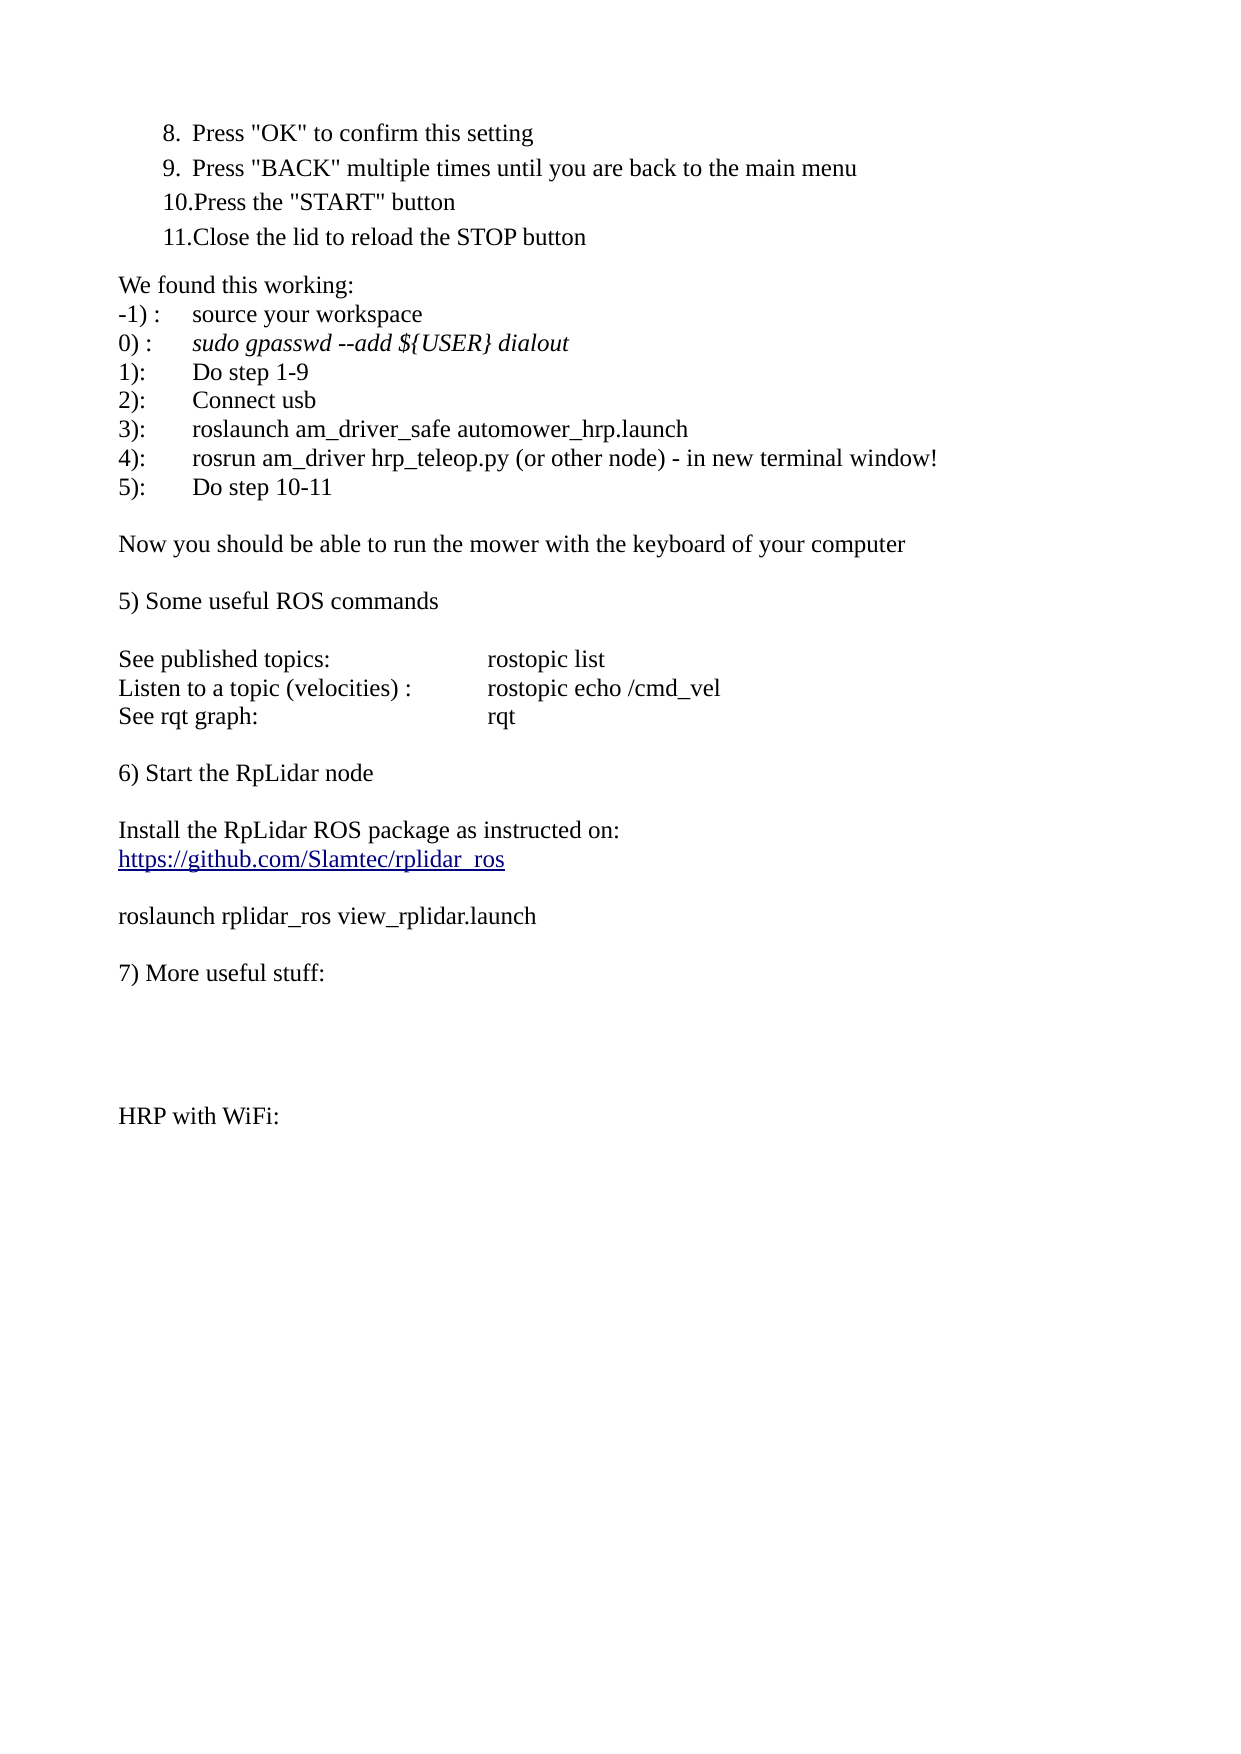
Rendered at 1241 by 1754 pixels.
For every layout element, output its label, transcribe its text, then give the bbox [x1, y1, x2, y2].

text Now you should be able to run the mower with the keyboard of your computer [118, 529, 1122, 558]
text 4): rosrun am_driver hrp_teleop.py (or other node) - in new terminal window! [118, 443, 1122, 472]
list Close the lid to reload the STOP button [162, 222, 1122, 250]
text 1): Do step 1-9 [118, 357, 1122, 386]
text 7) More useful stuff: [118, 958, 1122, 987]
list Press the "START" button [162, 187, 1122, 216]
text 5) Some useful ROS commands [118, 586, 1122, 615]
text 5): Do step 10-11 [118, 472, 1122, 501]
text 2): Connect usb [118, 386, 1122, 414]
text 3): roslaunch am_driver_safe automower_hrp.launch [118, 414, 1122, 443]
text See published topics: rostopic list Listen to a topic (velocities) : rostopic echo /cmd_vel [118, 644, 1122, 701]
text 6) Start the RpLidar node [118, 758, 1122, 787]
text Install the RpLidar ROS package as instructed on: [118, 816, 1122, 844]
text https://github.com/Slamtec/rplidar_ros [118, 844, 1122, 873]
text -1) : source your workspace [118, 299, 1122, 328]
text 0) : sudo gpasswd --add ${USER} dialout [118, 328, 1122, 357]
text HRP with WiFi: [118, 1101, 1122, 1130]
text roslaunch rplidar_ros view_rplidar.launch [118, 901, 1122, 930]
list Press "BACK" multiple times until you are back to the main menu [162, 153, 1122, 181]
list Press "OK" to confirm this setting [162, 118, 1122, 147]
text See rqt graph: rqt [118, 701, 1122, 730]
text We found this working: [118, 271, 1122, 299]
